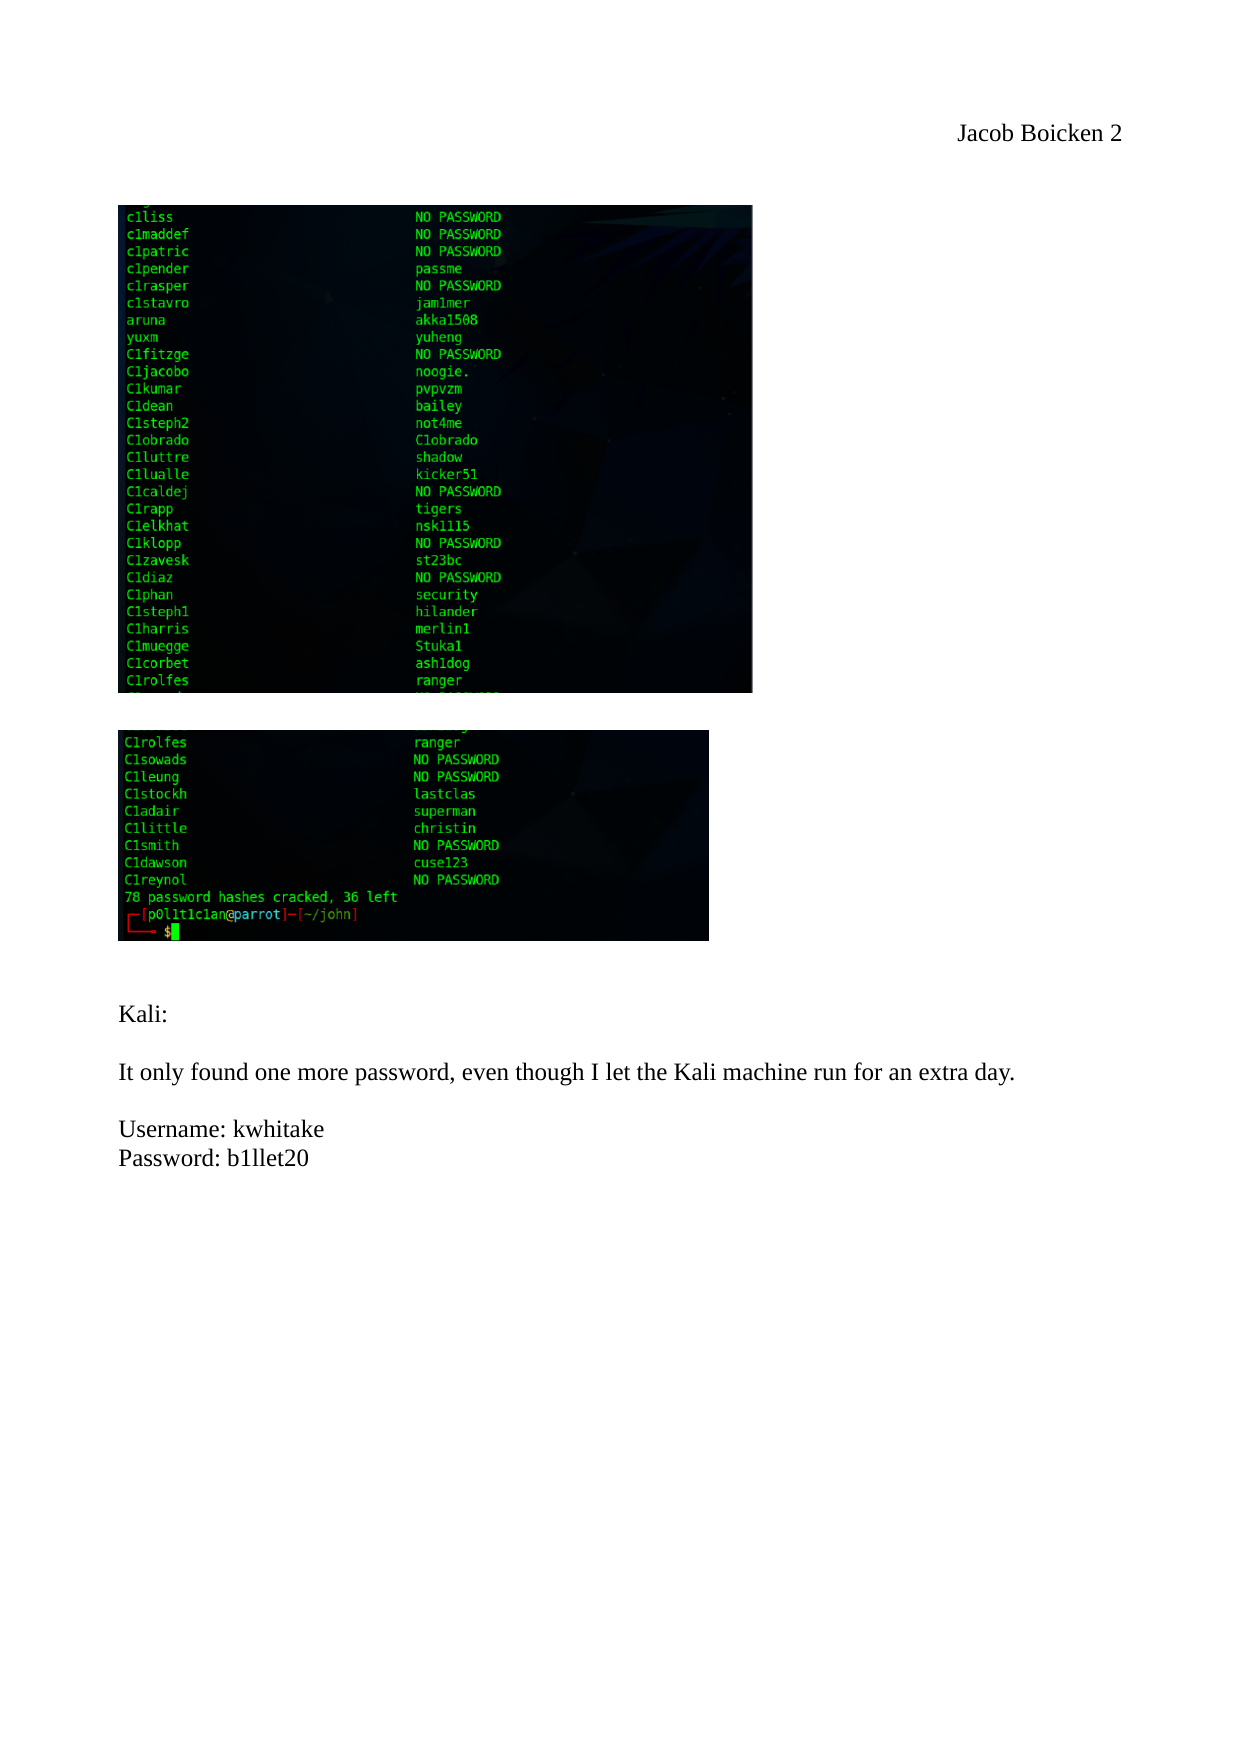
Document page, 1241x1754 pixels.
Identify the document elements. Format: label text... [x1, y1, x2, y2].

text Username: kwhitake [118, 1114, 1122, 1143]
picture [118, 205, 753, 693]
picture [118, 730, 709, 941]
text It only found one more password, even though I let the Kali machine run for an extra day. [118, 1057, 1122, 1085]
text Password: b1llet20 [118, 1143, 1122, 1172]
text Kali: [118, 999, 1122, 1028]
